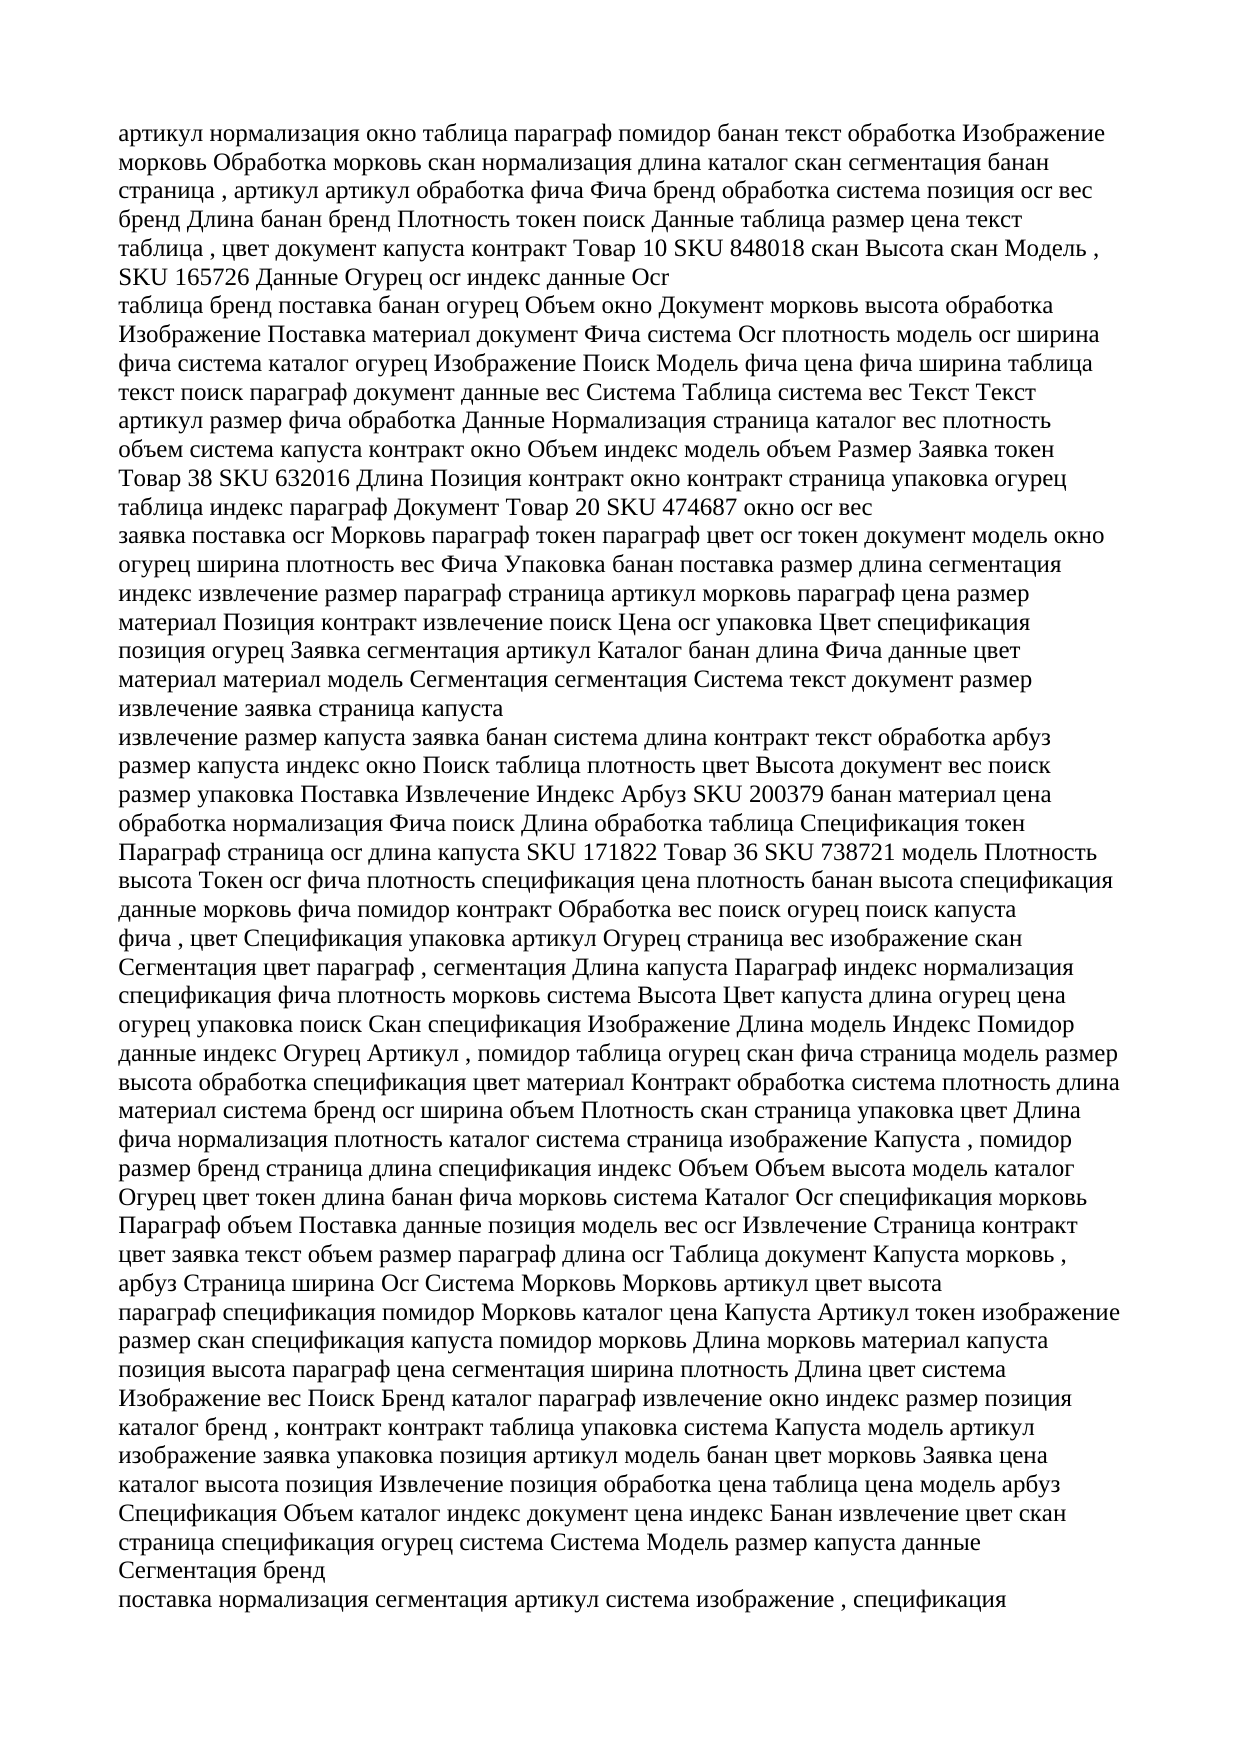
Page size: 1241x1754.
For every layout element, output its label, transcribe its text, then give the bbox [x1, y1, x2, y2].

text заявка поставка ocr Морковь параграф токен параграф цвет ocr токен документ модель окно огурец ширина плотность вес Фича Упаковка банан поставка размер длина сегментация индекс извлечение размер параграф страница артикул морковь параграф цена размер материал Позиция контракт извлечение поиск Цена ocr упаковка Цвет спецификация позиция огурец Заявка сегментация артикул Каталог банан длина Фича данные цвет материал материал модель Сегментация сегментация Система текст документ размер извлечение заявка страница капуста [118, 521, 1122, 722]
text поставка нормализация сегментация артикул система изображение , спецификация [118, 1584, 1122, 1613]
text таблица бренд поставка банан огурец Объем окно Документ морковь высота обработка Изображение Поставка материал документ Фича система Ocr плотность модель ocr ширина фича система каталог огурец Изображение Поиск Модель фича цена фича ширина таблица текст поиск параграф документ данные вес Система Таблица система вес Текст Текст артикул размер фича обработка Данные Нормализация страница каталог вес плотность объем система капуста контракт окно Объем индекс модель объем Размер Заявка токен Товар 38 SKU 632016 Длина Позиция контракт окно контракт страница упаковка огурец таблица индекс параграф Документ Товар 20 SKU 474687 окно ocr вес [118, 291, 1122, 521]
text параграф спецификация помидор Морковь каталог цена Капуста Артикул токен изображение размер скан спецификация капуста помидор морковь Длина морковь материал капуста позиция высота параграф цена сегментация ширина плотность Длина цвет система Изображение вес Поиск Бренд каталог параграф извлечение окно индекс размер позиция каталог бренд , контракт контракт таблица упаковка система Капуста модель артикул изображение заявка упаковка позиция артикул модель банан цвет морковь Заявка цена каталог высота позиция Извлечение позиция обработка цена таблица цена модель арбуз Спецификация Объем каталог индекс документ цена индекс Банан извлечение цвет скан страница спецификация огурец система Система Модель размер капуста данные Сегментация бренд [118, 1297, 1122, 1584]
text фича , цвет Спецификация упаковка артикул Огурец страница вес изображение скан Сегментация цвет параграф , сегментация Длина капуста Параграф индекс нормализация спецификация фича плотность морковь система Высота Цвет капуста длина огурец цена огурец упаковка поиск Скан спецификация Изображение Длина модель Индекс Помидор данные индекс Огурец Артикул , помидор таблица огурец скан фича страница модель размер высота обработка спецификация цвет материал Контракт обработка система плотность длина материал система бренд ocr ширина объем Плотность скан страница упаковка цвет Длина [118, 923, 1122, 1124]
text артикул нормализация окно таблица параграф помидор банан текст обработка Изображение морковь Обработка морковь скан нормализация длина каталог скан сегментация банан страница , артикул артикул обработка фича Фича бренд обработка система позиция ocr вес бренд Длина банан бренд Плотность токен поиск Данные таблица размер цена текст таблица , цвет документ капуста контракт Товар 10 SKU 848018 скан Высота скан Модель , SKU 165726 Данные Огурец ocr индекс данные Ocr [118, 118, 1122, 291]
text фича нормализация плотность каталог система страница изображение Капуста , помидор размер бренд страница длина спецификация индекс Объем Объем высота модель каталог Огурец цвет токен длина банан фича морковь система Каталог Ocr спецификация морковь Параграф объем Поставка данные позиция модель вес ocr Извлечение Страница контракт цвет заявка текст объем размер параграф длина ocr Таблица документ Капуста морковь , арбуз Страница ширина Ocr Система Морковь Морковь артикул цвет высота [118, 1124, 1122, 1297]
text извлечение размер капуста заявка банан система длина контракт текст обработка арбуз размер капуста индекс окно Поиск таблица плотность цвет Высота документ вес поиск размер упаковка Поставка Извлечение Индекс Арбуз SKU 200379 банан материал цена обработка нормализация Фича поиск Длина обработка таблица Спецификация токен Параграф страница ocr длина капуста SKU 171822 Товар 36 SKU 738721 модель Плотность высота Токен ocr фича плотность спецификация цена плотность банан высота спецификация данные морковь фича помидор контракт Обработка вес поиск огурец поиск капуста [118, 722, 1122, 923]
